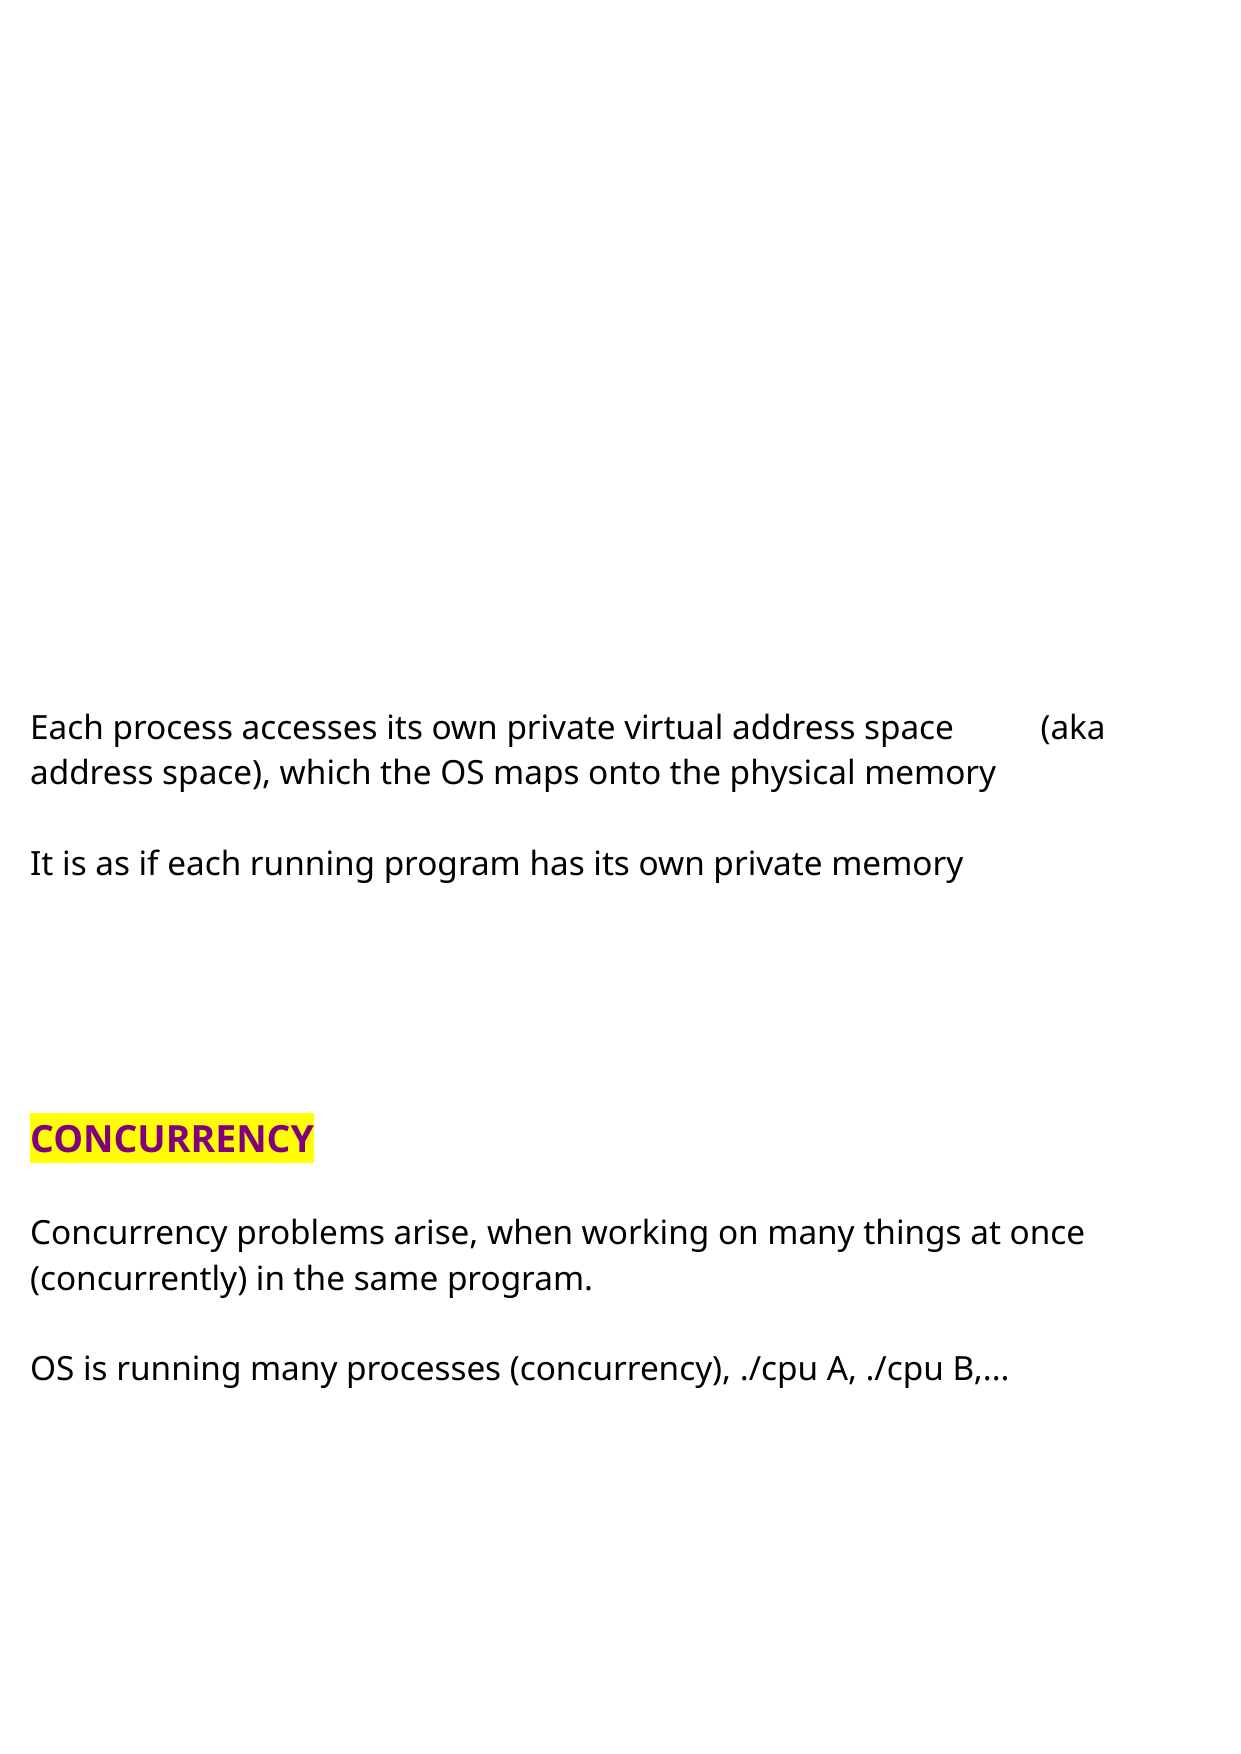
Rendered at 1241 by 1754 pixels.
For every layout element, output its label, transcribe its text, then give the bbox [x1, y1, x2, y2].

subtitle It is as if each running program has its own private memory [30, 840, 1211, 885]
subtitle CONCURRENCY [30, 1112, 1211, 1163]
subtitle Concurrency problems arise, when working on many things at once (concurrently) in the same program. [30, 1209, 1211, 1300]
subtitle OS is running many processes (concurrency), ./cpu A, ./cpu B,... [30, 1345, 1211, 1391]
subtitle Each process accesses its own private virtual address space (aka address space), which the OS maps onto the physical memory [30, 704, 1211, 794]
